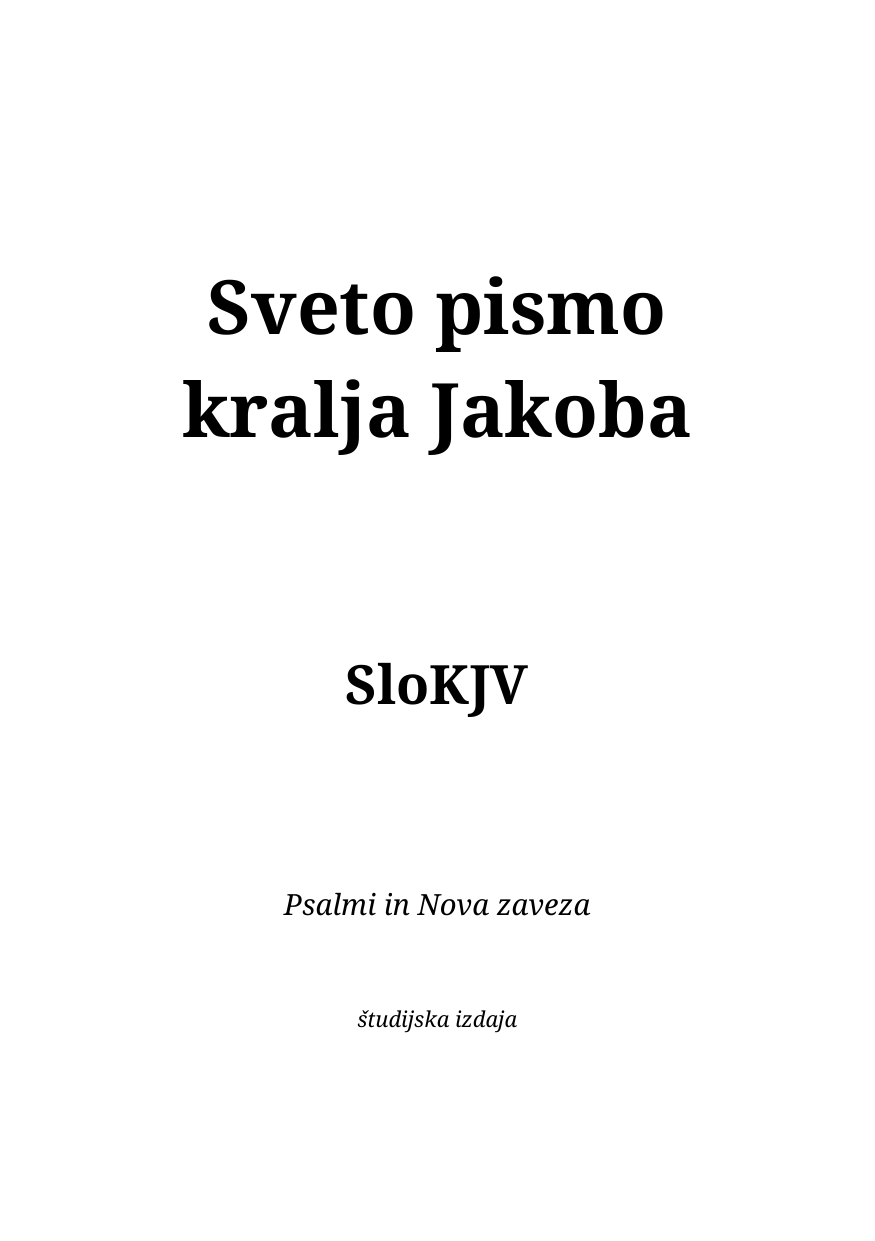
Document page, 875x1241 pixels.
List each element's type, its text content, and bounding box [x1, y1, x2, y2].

text Psalmi in Nova zaveza [118, 884, 756, 924]
text SloKJV [118, 646, 756, 720]
text kralja Jakoba [118, 357, 756, 459]
text študijska izdaja [118, 1004, 756, 1033]
text Sveto pismo [118, 254, 756, 357]
